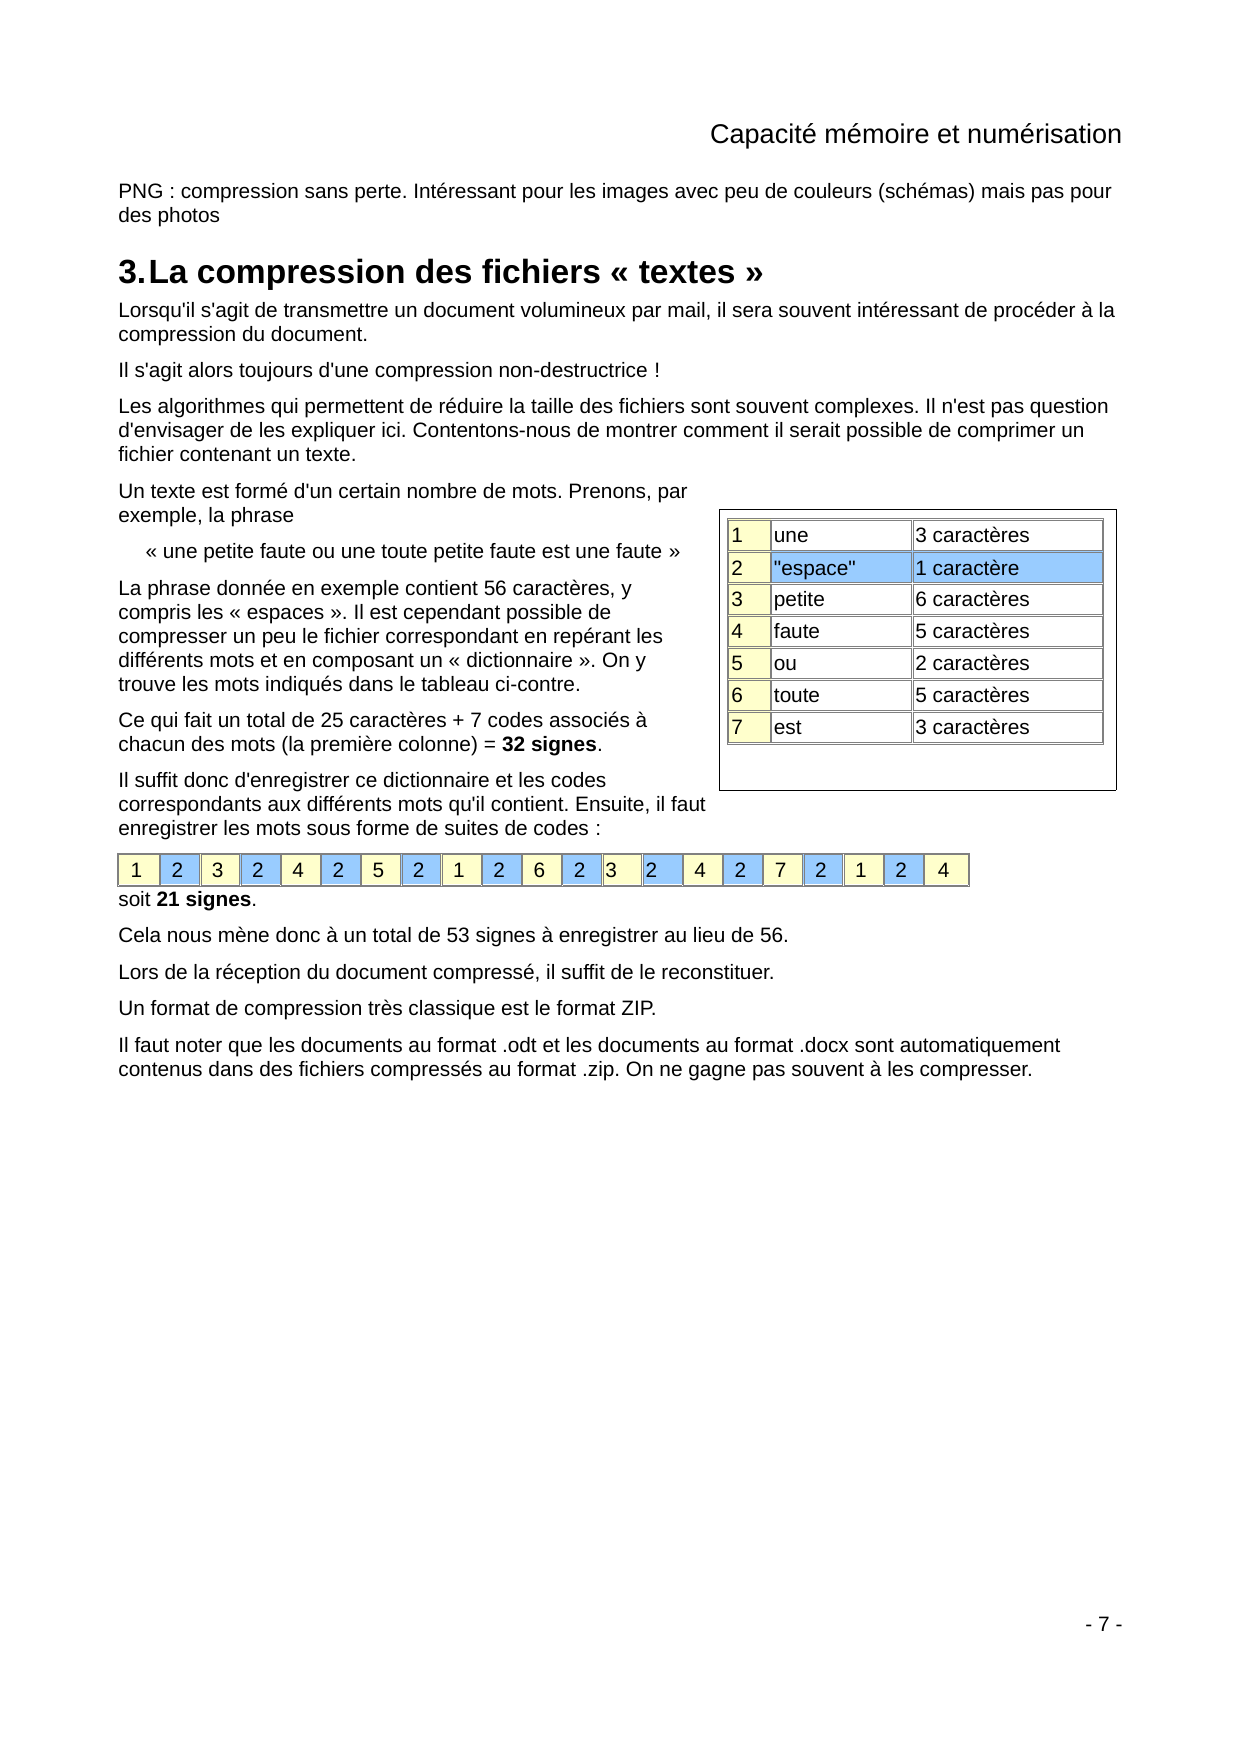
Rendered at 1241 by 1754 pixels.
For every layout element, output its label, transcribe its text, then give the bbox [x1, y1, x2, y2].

table_header 2 [322, 855, 360, 884]
table_cell faute [772, 617, 911, 646]
table_header 2 [885, 855, 923, 884]
table_header 6 [523, 855, 561, 884]
table_cell 7 [729, 713, 770, 742]
table_header une [772, 521, 911, 550]
table_cell 5 caractères [914, 617, 1102, 646]
table_header 1 [845, 855, 883, 884]
table_header 1 [443, 855, 481, 884]
table_cell 5 caractères [914, 681, 1102, 710]
table_cell 3 caractères [914, 713, 1102, 742]
table_header 1 [119, 855, 159, 884]
text Lors de la réception du document compressé, il suffit de le reconstituer. [118, 960, 1122, 984]
text soit 21 signes. [118, 887, 1122, 911]
table_header 1 [729, 521, 770, 550]
table_cell 2 [729, 553, 770, 582]
table_cell 6 caractères [914, 585, 1102, 614]
table_header 2 [563, 855, 601, 884]
table_header 4 [925, 855, 968, 884]
table_header 4 [684, 855, 722, 884]
table_cell 5 [729, 649, 770, 678]
table_cell 2 caractères [914, 649, 1102, 678]
table_header 2 [161, 855, 199, 884]
text Un format de compression très classique est le format ZIP. [118, 996, 1122, 1020]
table_cell 4 [729, 617, 770, 646]
table_header 3 [604, 855, 641, 884]
table_header 2 [483, 855, 521, 884]
table_header 5 [362, 855, 400, 884]
table_header 7 [764, 855, 802, 884]
table_cell est [772, 713, 911, 742]
table_header 3 caractères [914, 521, 1102, 550]
text Il faut noter que les documents au format .odt et les documents au format .docx sont automatiquement contenus dans des fichiers compressés au format .zip. On ne gagne pas souvent à les compresser. [118, 1033, 1122, 1081]
text Un texte est formé d'un certain nombre de mots. Prenons, par exemple, la phrase [118, 479, 1122, 527]
table_header 3 [202, 855, 239, 884]
text Cela nous mène donc à un total de 53 signes à enregistrer au lieu de 56. [118, 923, 1122, 947]
text [720, 510, 1116, 790]
table_header 2 [242, 855, 280, 884]
table_cell "espace" [772, 553, 911, 582]
text Ce qui fait un total de 25 caractères + 7 codes associés à chacun des mots (la première colonne) = 32 signes. [118, 708, 719, 756]
subtitle La compression des fichiers « textes » [118, 252, 1122, 291]
table_cell toute [772, 681, 911, 710]
table_header 2 [805, 855, 842, 884]
table_header 2 [724, 855, 762, 884]
text Il s'agit alors toujours d'une compression non-destructrice ! [118, 358, 1122, 382]
text PNG : compression sans perte. Intéressant pour les images avec peu de couleurs (schémas) mais pas pour des photos [118, 179, 1122, 227]
table_header 4 [282, 855, 320, 884]
table_cell 3 [729, 585, 770, 614]
table_header 2 [403, 855, 440, 884]
text Il suffit donc d'enregistrer ce dictionnaire et les codes correspondants aux différents mots qu'il contient. Ensuite, il faut enregistrer les mots sous forme de suites de codes : [118, 768, 1122, 840]
text Les algorithmes qui permettent de réduire la taille des fichiers sont souvent complexes. Il n'est pas question d'envisager de les expliquer ici. Contentons-nous de montrer comment il serait possible de comprimer un fichier contenant un texte. [118, 394, 1122, 466]
table_cell petite [772, 585, 911, 614]
table_cell 1 caractère [914, 553, 1102, 582]
text La phrase donnée en exemple contient 56 caractères, y compris les « espaces ». Il est cependant possible de compresser un peu le fichier correspondant en repérant les différents mots et en composant un « dictionnaire ». On y trouve les mots indiqués dans le tableau ci-contre. [118, 576, 719, 695]
table_header 2 [644, 855, 682, 884]
text « une petite faute ou une toute petite faute est une faute » [118, 539, 719, 563]
table_cell 6 [729, 681, 770, 710]
text Lorsqu'il s'agit de transmettre un document volumineux par mail, il sera souvent intéressant de procéder à la compression du document. [118, 297, 1122, 345]
table_cell ou [772, 649, 911, 678]
